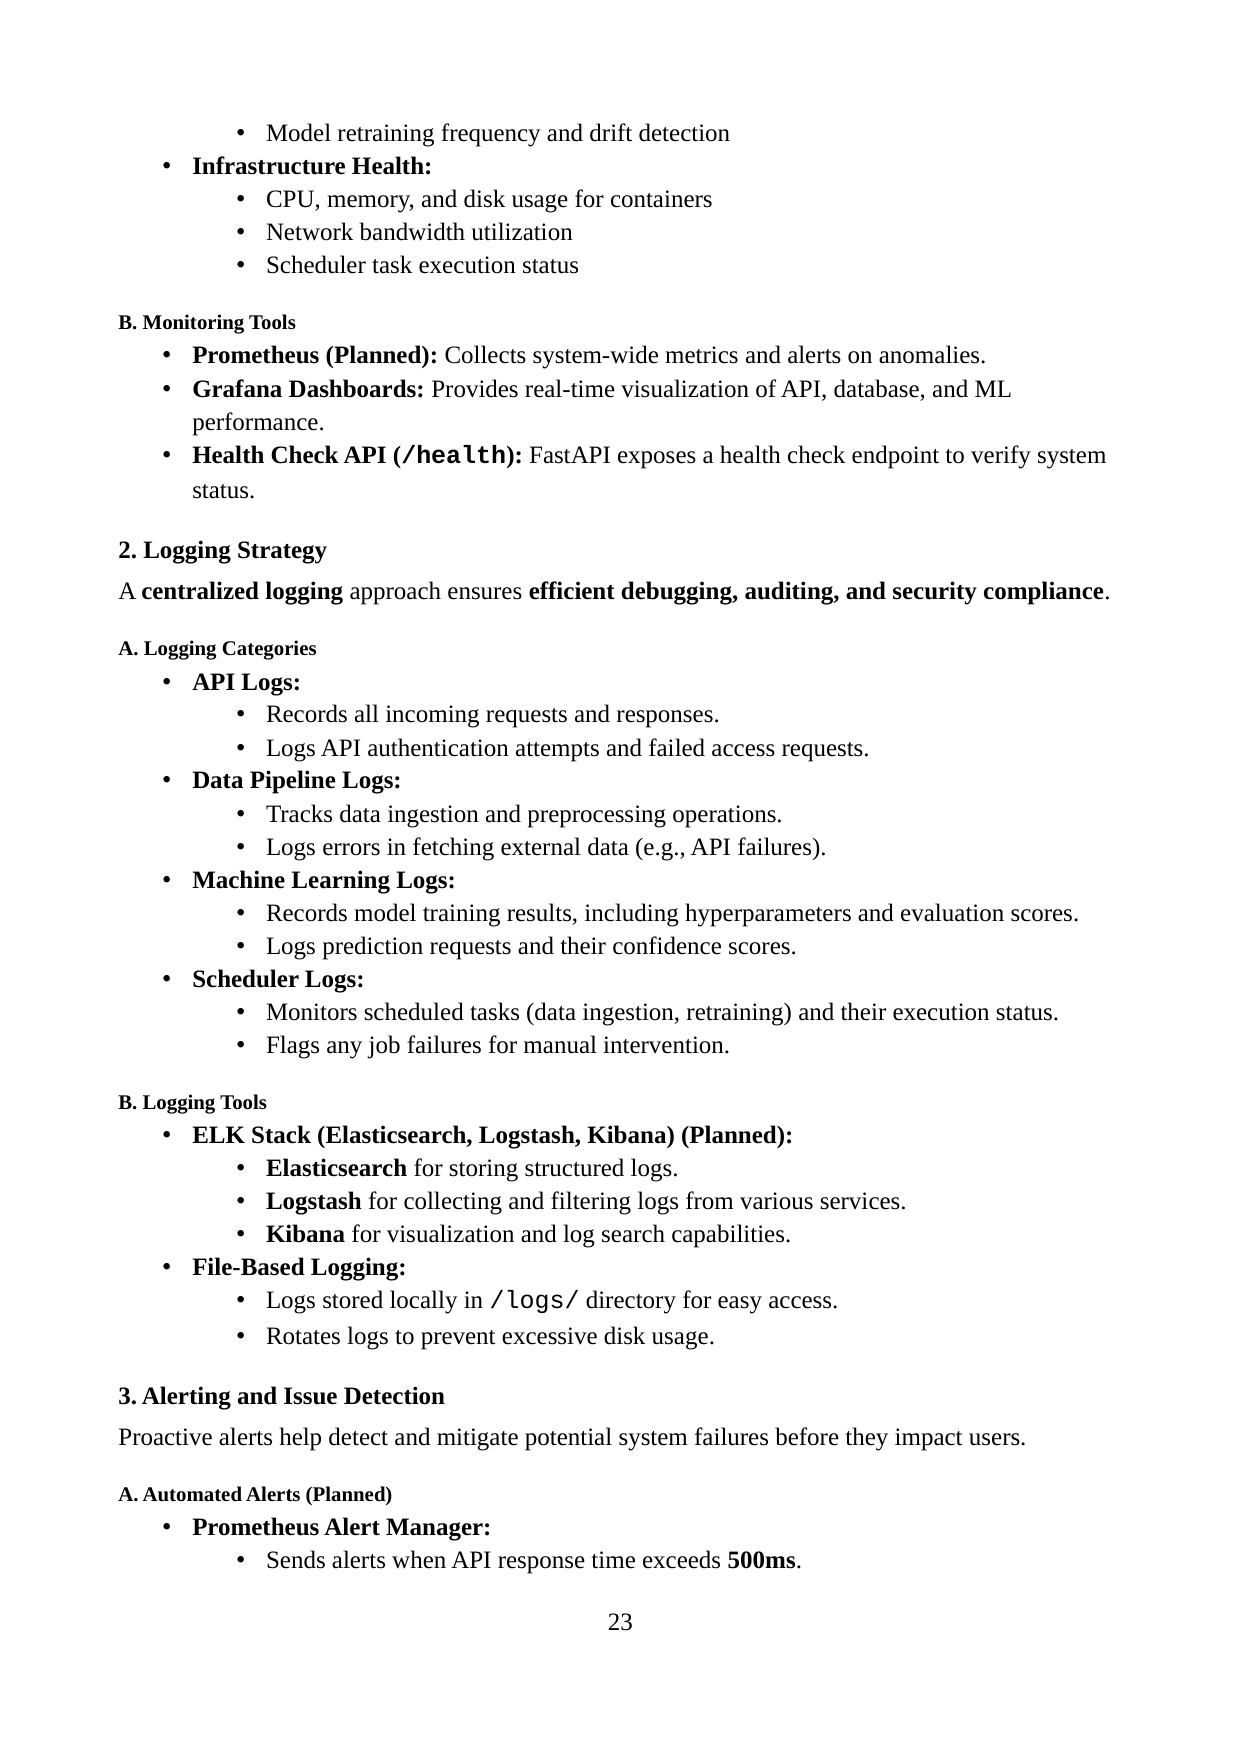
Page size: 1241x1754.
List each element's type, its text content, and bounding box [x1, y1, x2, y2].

list Health Check API (/health): FastAPI exposes a health check endpoint to verify system status. [162, 440, 1122, 503]
list Tracks data ingestion and preprocessing operations. [236, 799, 1122, 827]
list Data Pipeline Logs: [162, 766, 1122, 794]
list Logs stored locally in /logs/ directory for easy access. [236, 1285, 1122, 1316]
subtitle 3. Alerting and Issue Detection [118, 1381, 1122, 1409]
list Prometheus (Planned): Collects system-wide metrics and alerts on anomalies. [162, 341, 1122, 369]
list Kibana for visualization and log search capabilities. [236, 1219, 1122, 1248]
list Scheduler Logs: [162, 964, 1122, 992]
subtitle 2. Logging Strategy [118, 535, 1122, 564]
list Model retraining frequency and drift detection [236, 118, 1122, 147]
list Flags any job failures for manual intervention. [236, 1030, 1122, 1058]
list Records all incoming requests and responses. [236, 699, 1122, 728]
list Logs errors in fetching external data (e.g., API failures). [236, 832, 1122, 860]
list Records model training results, including hyperparameters and evaluation scores. [236, 898, 1122, 926]
list Elasticsearch for storing structured logs. [236, 1153, 1122, 1182]
list API Logs: [162, 667, 1122, 695]
subtitle B. Monitoring Tools [118, 310, 1122, 334]
subtitle A. Automated Alerts (Planned) [118, 1482, 1122, 1506]
list Rotates logs to prevent excessive disk usage. [236, 1321, 1122, 1349]
subtitle A. Logging Categories [118, 636, 1122, 660]
list Sends alerts when API response time exceeds 500ms. [236, 1546, 1122, 1574]
list Grafana Dashboards: Provides real-time visualization of API, database, and ML performance. [162, 374, 1122, 435]
list Logs prediction requests and their confidence scores. [236, 931, 1122, 959]
list Logstash for collecting and filtering logs from various services. [236, 1186, 1122, 1215]
list CPU, memory, and disk usage for containers [236, 184, 1122, 213]
subtitle B. Logging Tools [118, 1090, 1122, 1114]
list Infrastructure Health: [162, 151, 1122, 180]
text Proactive alerts help detect and mitigate potential system failures before they impact users. [118, 1422, 1122, 1451]
list Network bandwidth utilization [236, 217, 1122, 246]
list Scheduler task execution status [236, 250, 1122, 279]
list Logs API authentication attempts and failed access requests. [236, 733, 1122, 761]
list File-Based Logging: [162, 1252, 1122, 1281]
list Prometheus Alert Manager: [162, 1512, 1122, 1541]
list ELK Stack (Elasticsearch, Logstash, Kibana) (Planned): [162, 1120, 1122, 1149]
text A centralized logging approach ensures efficient debugging, auditing, and security compliance. [118, 576, 1122, 605]
list Monitors scheduled tasks (data ingestion, retraining) and their execution status. [236, 997, 1122, 1026]
list Machine Learning Logs: [162, 865, 1122, 893]
